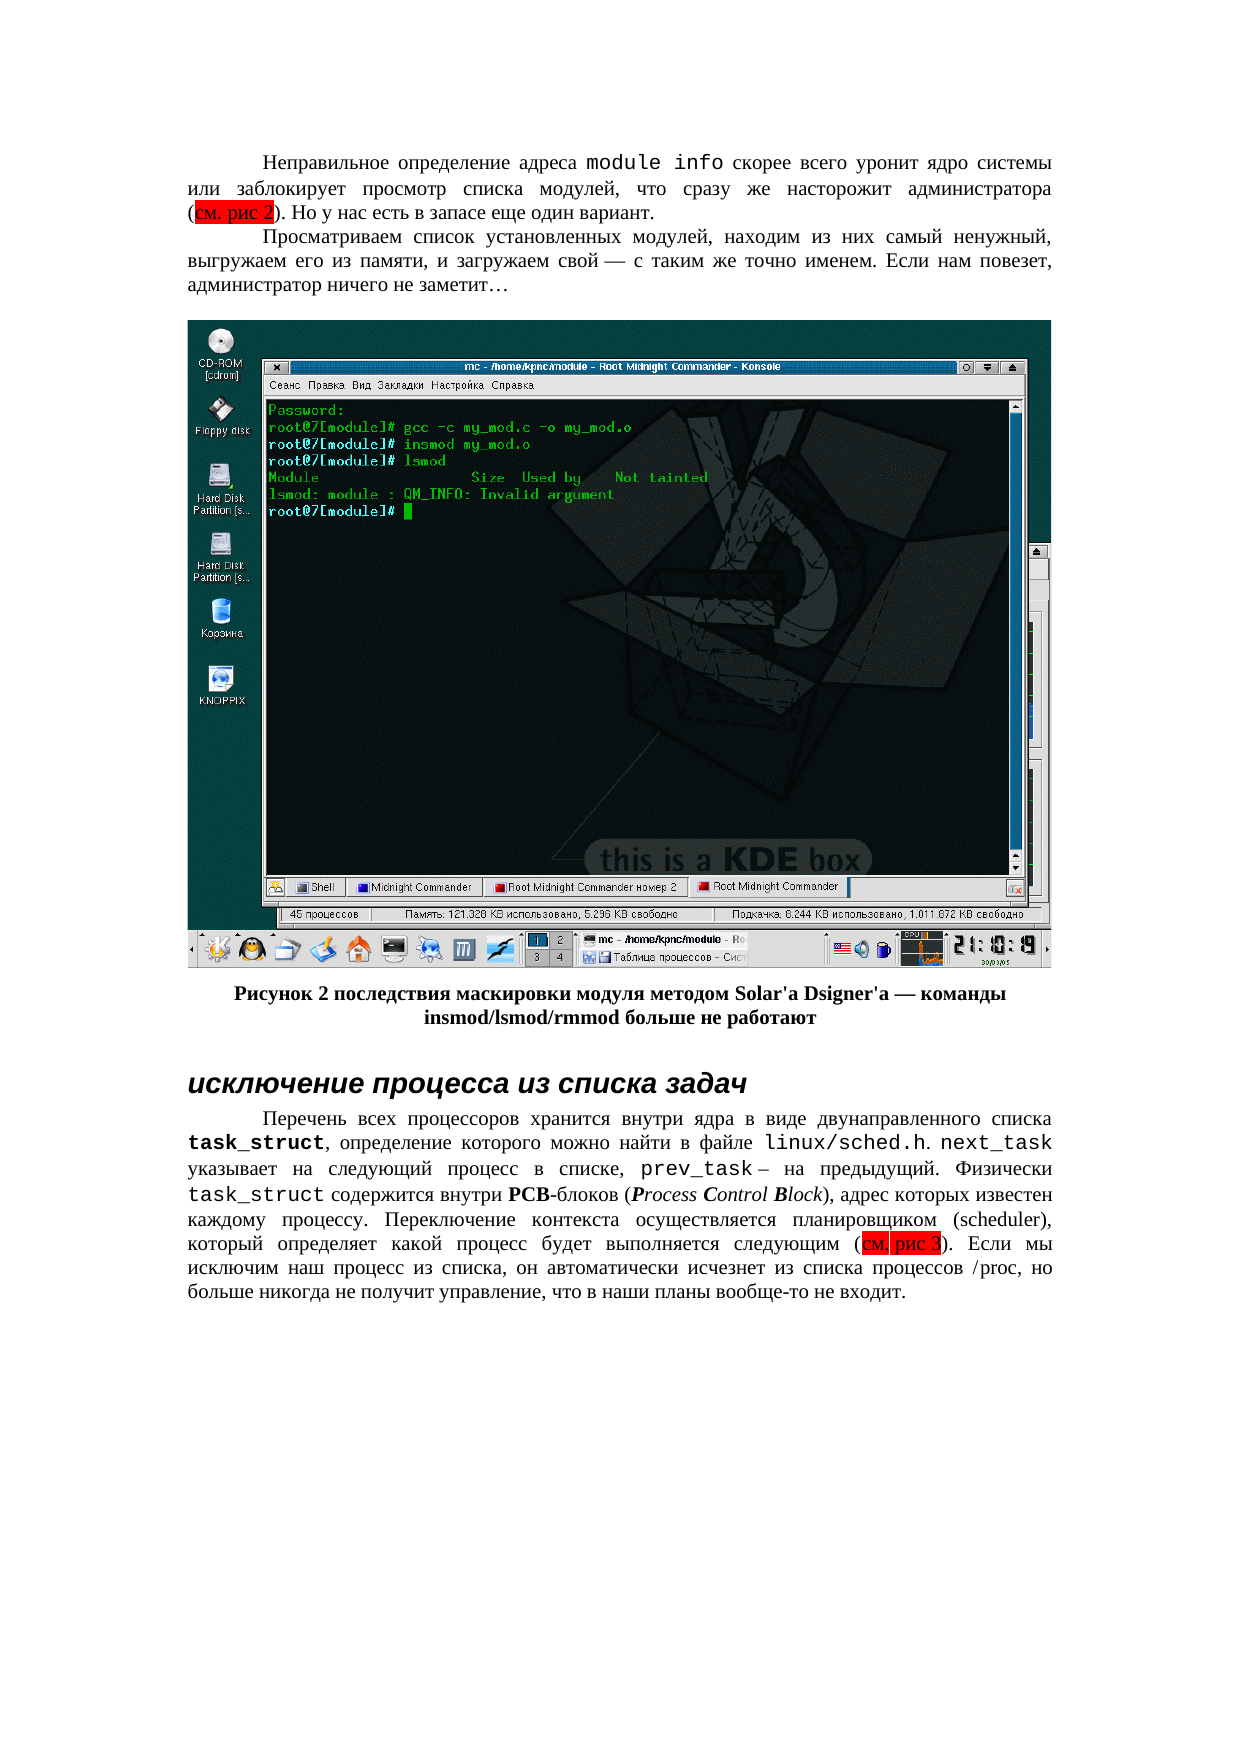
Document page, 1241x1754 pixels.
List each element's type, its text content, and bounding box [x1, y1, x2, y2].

picture [263, 335, 278, 349]
picture [695, 320, 721, 340]
text Перечень всех процессоров хранится внутри ядра в виде двунаправленного списка task_struct, определение которого можно найти в файле linux/sched.h. next_task указывает на следующий процесс в списке, prev_task – на предыдущий. Физически task_struct содержится внутри PCB-блоков (Process Control Block), адрес которых известен каждому процессу. Переключение контекста осуществляется планировщиком (scheduler), который определяет какой процесс будет выполняется следующим (см. рис 3). Если мы исключим наш процесс из списка, он автоматически исчезнет из списка процессов /proc, но больше никогда не получит управление, что в наши планы вообще-то не входит. [187, 1106, 1053, 1303]
picture [873, 320, 904, 335]
picture [576, 332, 590, 347]
picture [1044, 324, 1052, 336]
picture [218, 718, 226, 724]
picture [1030, 320, 1042, 329]
picture [238, 837, 247, 844]
picture [421, 332, 428, 340]
picture [246, 903, 260, 917]
picture [898, 320, 924, 332]
picture [949, 320, 995, 329]
picture [187, 726, 204, 783]
picture [414, 341, 421, 347]
picture [353, 332, 367, 347]
picture [242, 785, 259, 800]
picture [736, 320, 762, 335]
picture [223, 754, 234, 763]
picture [948, 332, 955, 340]
picture [266, 323, 283, 332]
text Просматриваем список установленных модулей, находим из них самый ненужный, выгружаем его из памяти, и загружаем свой — с таким же точно именем. Если нам повезет, администратор ничего не заметит… [187, 224, 1053, 296]
picture [502, 332, 509, 340]
picture [203, 848, 241, 880]
picture [187, 320, 1052, 968]
picture [284, 327, 300, 344]
picture [191, 734, 205, 751]
picture [505, 332, 519, 347]
picture [951, 332, 965, 345]
picture [931, 341, 938, 347]
picture [533, 320, 579, 332]
picture [235, 906, 242, 912]
picture [632, 331, 641, 340]
picture [429, 332, 438, 340]
picture [452, 320, 478, 332]
picture [1041, 374, 1052, 385]
picture [713, 320, 741, 340]
picture [281, 320, 295, 327]
picture [187, 544, 193, 551]
picture [219, 726, 235, 735]
picture [191, 717, 213, 733]
picture [513, 320, 539, 335]
picture [652, 332, 661, 340]
picture [563, 332, 570, 340]
picture [234, 645, 241, 652]
picture [858, 320, 883, 330]
picture [209, 848, 224, 856]
text Неправильное определение адреса module info скорее всего уронит ядро системы или заблокирует просмотр списка модулей, что сразу же насторожит администратора (см. рис 2). Но у нас есть в запасе еще один вариант. [187, 150, 1053, 224]
picture [472, 320, 498, 340]
picture [371, 320, 397, 335]
picture [635, 320, 660, 330]
picture [409, 331, 418, 340]
picture [490, 320, 518, 340]
picture [231, 320, 248, 326]
picture [1013, 320, 1022, 325]
picture [1038, 417, 1052, 433]
picture [346, 320, 376, 340]
picture [187, 770, 237, 848]
picture [855, 331, 864, 340]
picture [231, 780, 242, 787]
picture [197, 893, 204, 899]
picture [650, 320, 681, 335]
picture [725, 332, 732, 340]
picture [231, 866, 241, 870]
picture [1035, 440, 1052, 466]
picture [1014, 326, 1052, 364]
picture [675, 320, 701, 332]
picture [637, 341, 644, 347]
picture [918, 320, 937, 340]
picture [995, 320, 1013, 326]
picture [792, 320, 822, 340]
picture [867, 332, 874, 340]
picture [1032, 355, 1038, 363]
picture [412, 320, 437, 330]
picture [756, 320, 802, 332]
picture [236, 752, 246, 759]
text Рисунок 2 последствия маскировки модуля методом Solar'a Dsigner'a — команды insmod/lsmod/rmmod больше не работают [187, 981, 1053, 1029]
picture [875, 332, 884, 340]
picture [936, 325, 954, 340]
picture [961, 327, 970, 335]
picture [187, 818, 211, 879]
picture [340, 332, 347, 340]
picture [191, 320, 207, 335]
picture [193, 333, 199, 340]
picture [786, 332, 793, 340]
picture [485, 341, 492, 347]
picture [728, 332, 742, 345]
picture [226, 809, 236, 826]
picture [221, 737, 228, 749]
picture [187, 331, 193, 345]
picture [218, 872, 250, 896]
picture [206, 727, 219, 750]
picture [644, 332, 651, 340]
picture [187, 638, 193, 653]
picture [199, 880, 219, 895]
picture [316, 320, 331, 327]
picture [708, 341, 715, 347]
picture [427, 320, 458, 335]
picture [195, 403, 204, 409]
picture [569, 320, 599, 340]
picture [250, 333, 261, 340]
picture [300, 331, 312, 348]
picture [799, 332, 813, 347]
subtitle исключение процесса из списка задач [187, 1066, 1053, 1100]
picture [298, 320, 306, 329]
picture [333, 320, 348, 329]
